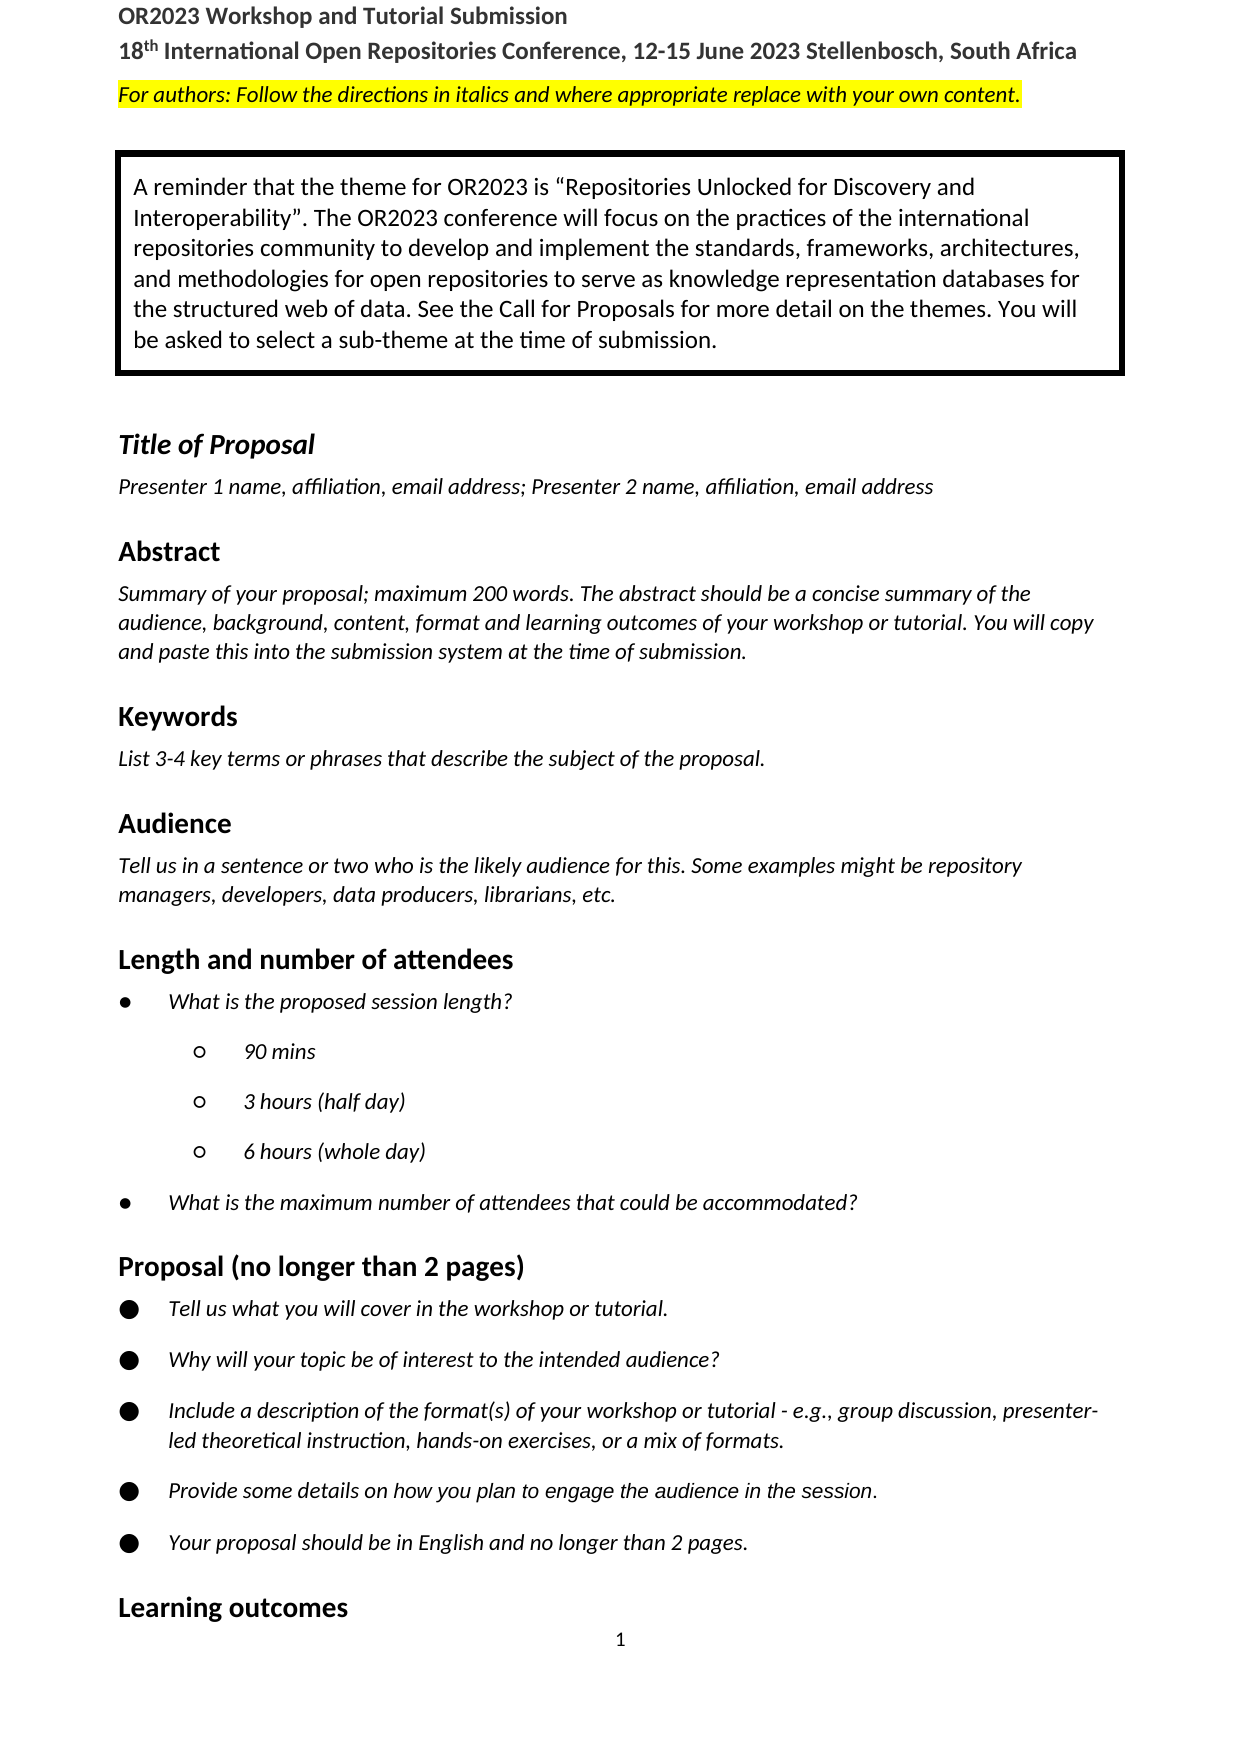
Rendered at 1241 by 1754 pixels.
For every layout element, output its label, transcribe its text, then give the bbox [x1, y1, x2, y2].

subtitle Proposal (no longer than 2 pages) [118, 1248, 1122, 1284]
table_header A reminder that the theme for OR2023 is “Repositories Unlocked for Discovery and Interoperability”. The OR2023 conference will focus on the practices of the international repositories community to develop and implement the standards, frameworks, architectures, and methodologies for open repositories to serve as knowledge representation databases for the structured web of data. See the Call for Proposals for more detail on the themes. You will be asked to select a sub-theme at the time of submission. [121, 157, 1119, 370]
list Include a description of the format(s) of your workshop or tutorial - e.g., group discussion, presenter-led theoretical instruction, hands-on exercises, or a mix of formats. [118, 1396, 1122, 1454]
text For authors: Follow the directions in italics and where appropriate replace with your own content. [118, 80, 1122, 138]
list 6 hours (whole day) [193, 1137, 1122, 1165]
list Your proposal should be in English and no longer than 2 pages. [118, 1527, 1122, 1556]
list What is the maximum number of attendees that could be accommodated? [118, 1188, 1122, 1216]
list What is the proposed session length? [118, 987, 1122, 1015]
text Presenter 1 name, affiliation, email address; Presenter 2 name, affiliation, email address [118, 472, 1122, 500]
list 3 hours (half day) [193, 1087, 1122, 1115]
text Summary of your proposal; maximum 200 words. The abstract should be a concise summary of the audience, background, content, format and learning outcomes of your workshop or tutorial. You will copy and paste this into the submission system at the time of submission. [118, 579, 1122, 665]
text Tell us in a sentence or two who is the likely audience for this. Some examples might be repository managers, developers, data producers, librarians, etc. [118, 851, 1122, 908]
text OR2023 Workshop and Tutorial Submission [118, 0, 1122, 31]
subtitle Audience [118, 805, 1122, 840]
list Provide some details on how you plan to engage the audience in the session. [118, 1476, 1122, 1505]
subtitle Length and number of attendees [118, 941, 1122, 976]
text List 3-4 key terms or phrases that describe the subject of the proposal. [118, 744, 1122, 772]
subtitle Title of Proposal [118, 426, 1122, 462]
subtitle Keywords [118, 698, 1122, 734]
list Why will your topic be of interest to the intended audience? [118, 1345, 1122, 1374]
subtitle Learning outcomes [118, 1589, 1122, 1624]
text 18th International Open Repositories Conference, 12-15 June 2023 Stellenbosch, South Africa [118, 35, 1122, 66]
list 90 mins [193, 1037, 1122, 1065]
subtitle Abstract [118, 533, 1122, 568]
list Tell us what you will cover in the workshop or tutorial. [118, 1294, 1122, 1323]
